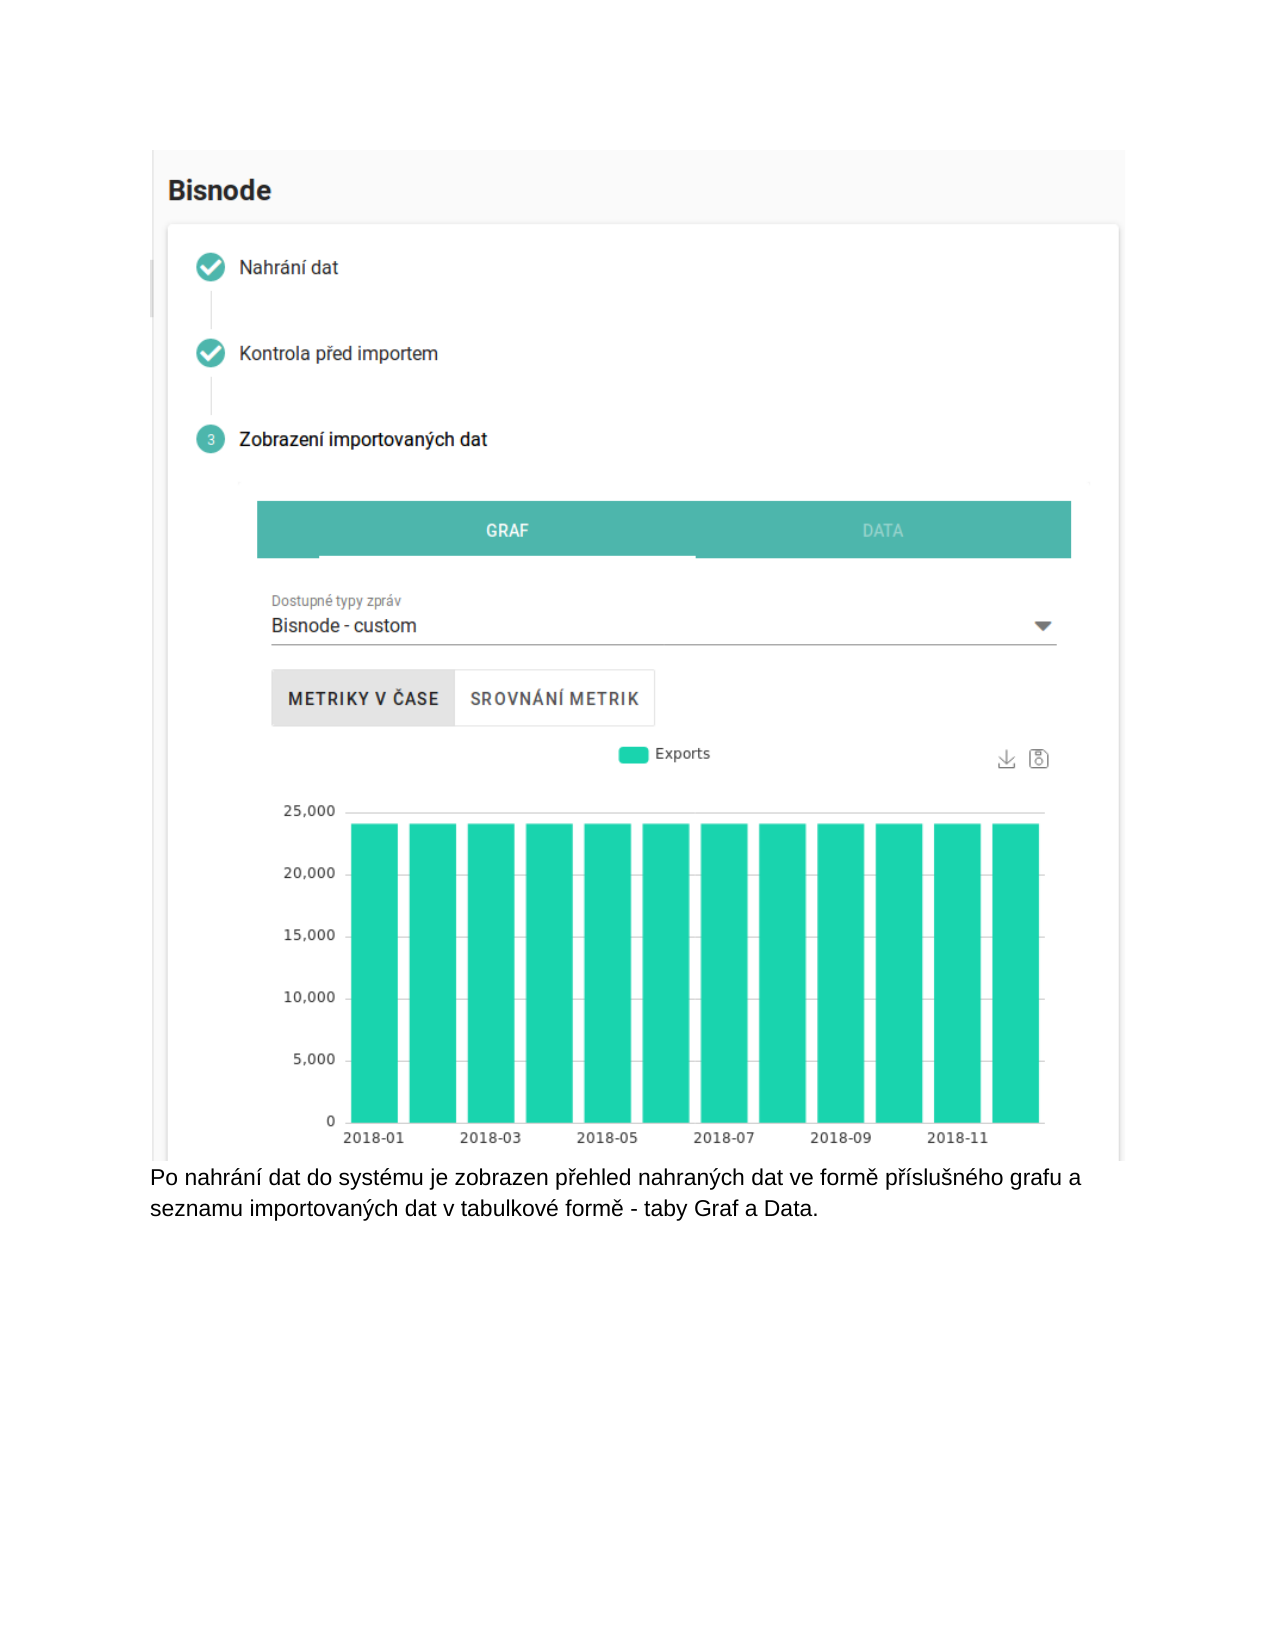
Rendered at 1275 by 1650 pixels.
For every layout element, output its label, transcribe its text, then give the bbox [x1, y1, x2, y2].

picture [150, 150, 1125, 1161]
text Po nahrání dat do systému je zobrazen přehled nahraných dat ve formě příslušného grafu a seznamu importovaných dat v tabulkové formě - taby Graf a Data. [150, 1164, 1125, 1221]
